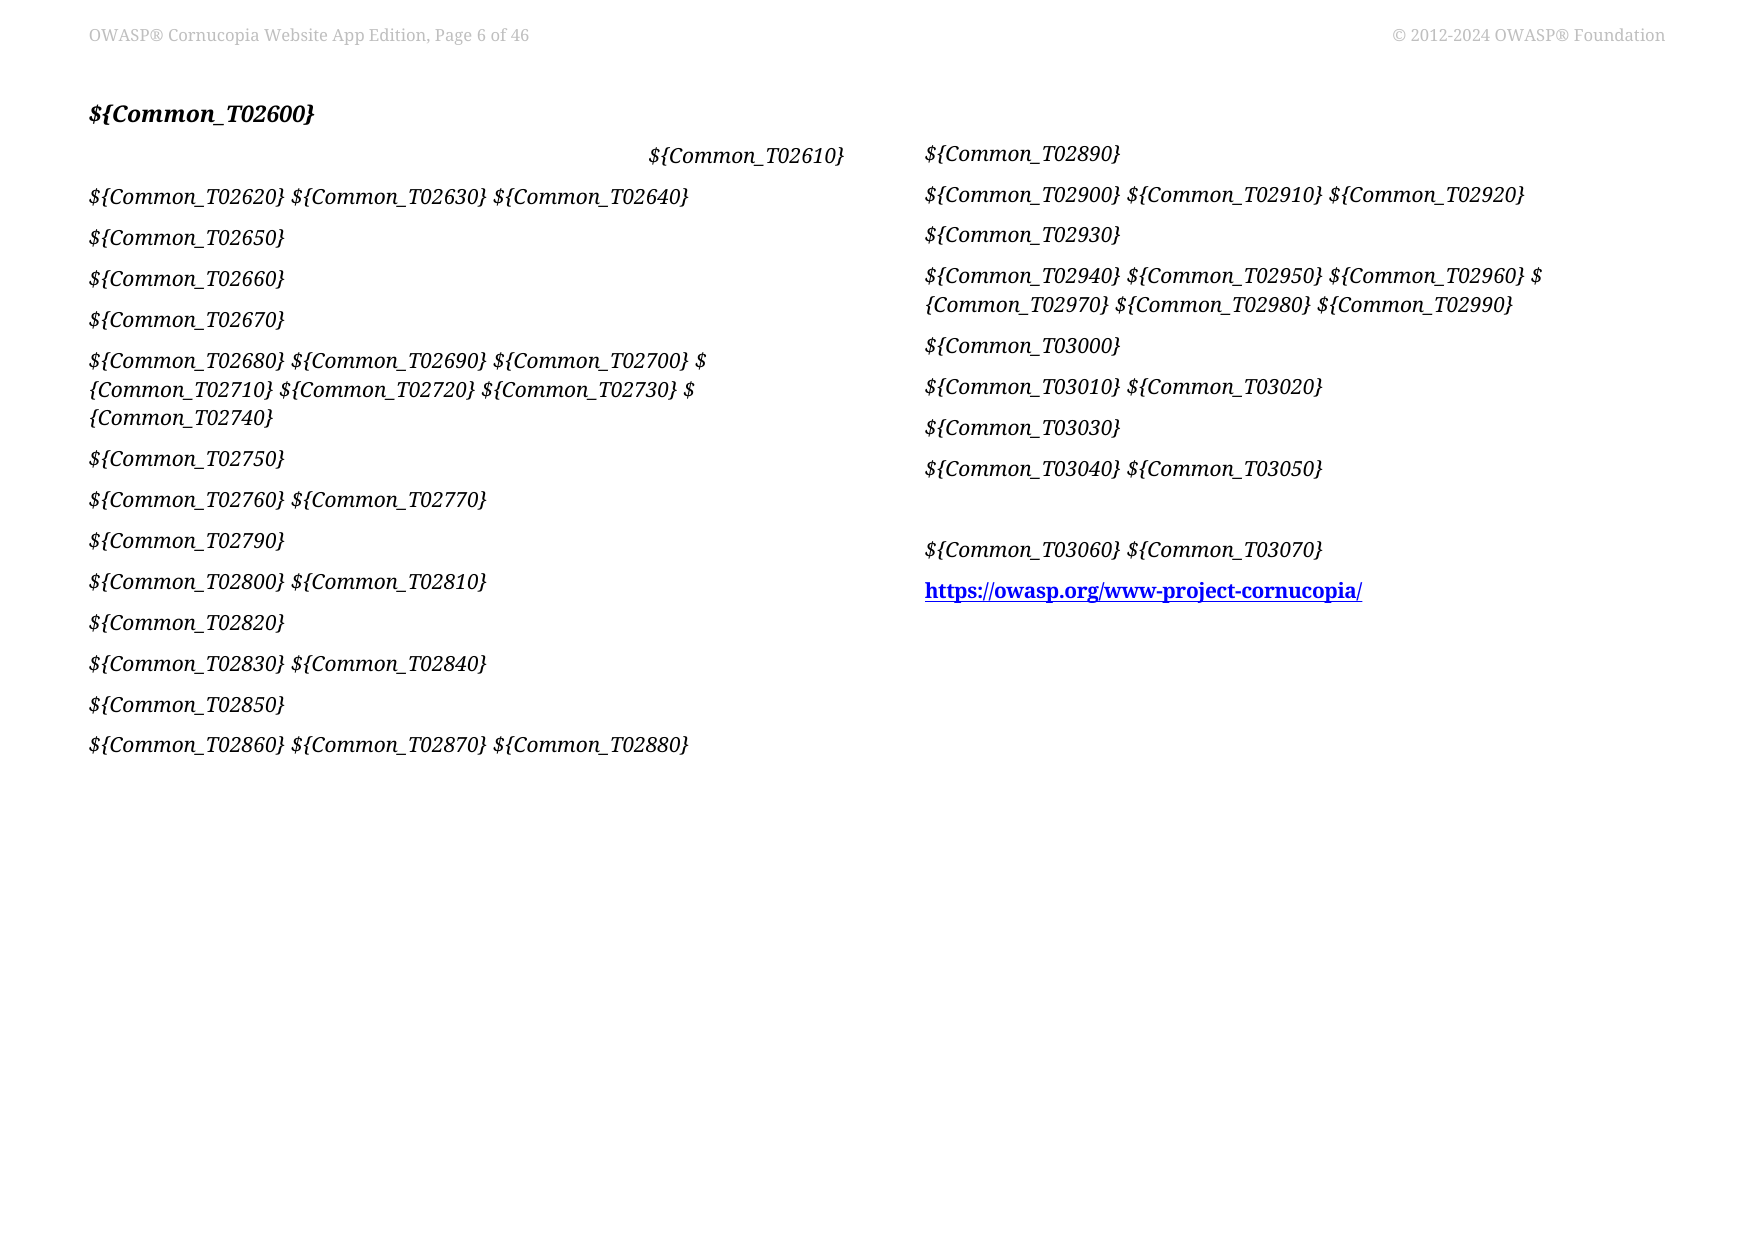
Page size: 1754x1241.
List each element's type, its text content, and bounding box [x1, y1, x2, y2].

table_header ${Common_T02600} ${Common_T02610} ${Common_T02620} ${Common_T02630} ${Common_T02640} ${Common_T02650} ${Common_T02660} ${Common_T02670} ${Common_T02680} ${Common_T02690} ${Common_T02700} ${Common_T02710} ${Common_T02720} ${Common_T02730} ${Common_T02740} ${Common_T02750} ${Common_T02760} ${Common_T02770} ${Common_T02790} ${Common_T02800} ${Common_T02810} ${Common_T02820} ${Common_T02830} ${Common_T02840} ${Common_T02850} ${Common_T02860} ${Common_T02870} ${Common_T02880} [78, 98, 856, 1148]
table_header [856, 98, 913, 1148]
table_header ${Common_T02890} ${Common_T02900} ${Common_T02910} ${Common_T02920} ${Common_T02930} ${Common_T02940} ${Common_T02950} ${Common_T02960} ${Common_T02970} ${Common_T02980} ${Common_T02990} ${Common_T03000} ${Common_T03010} ${Common_T03020} ${Common_T03030} ${Common_T03040} ${Common_T03050} ${Common_T03060} ${Common_T03070} https://owasp.org/www-project-cornucopia/ [913, 98, 1677, 1148]
